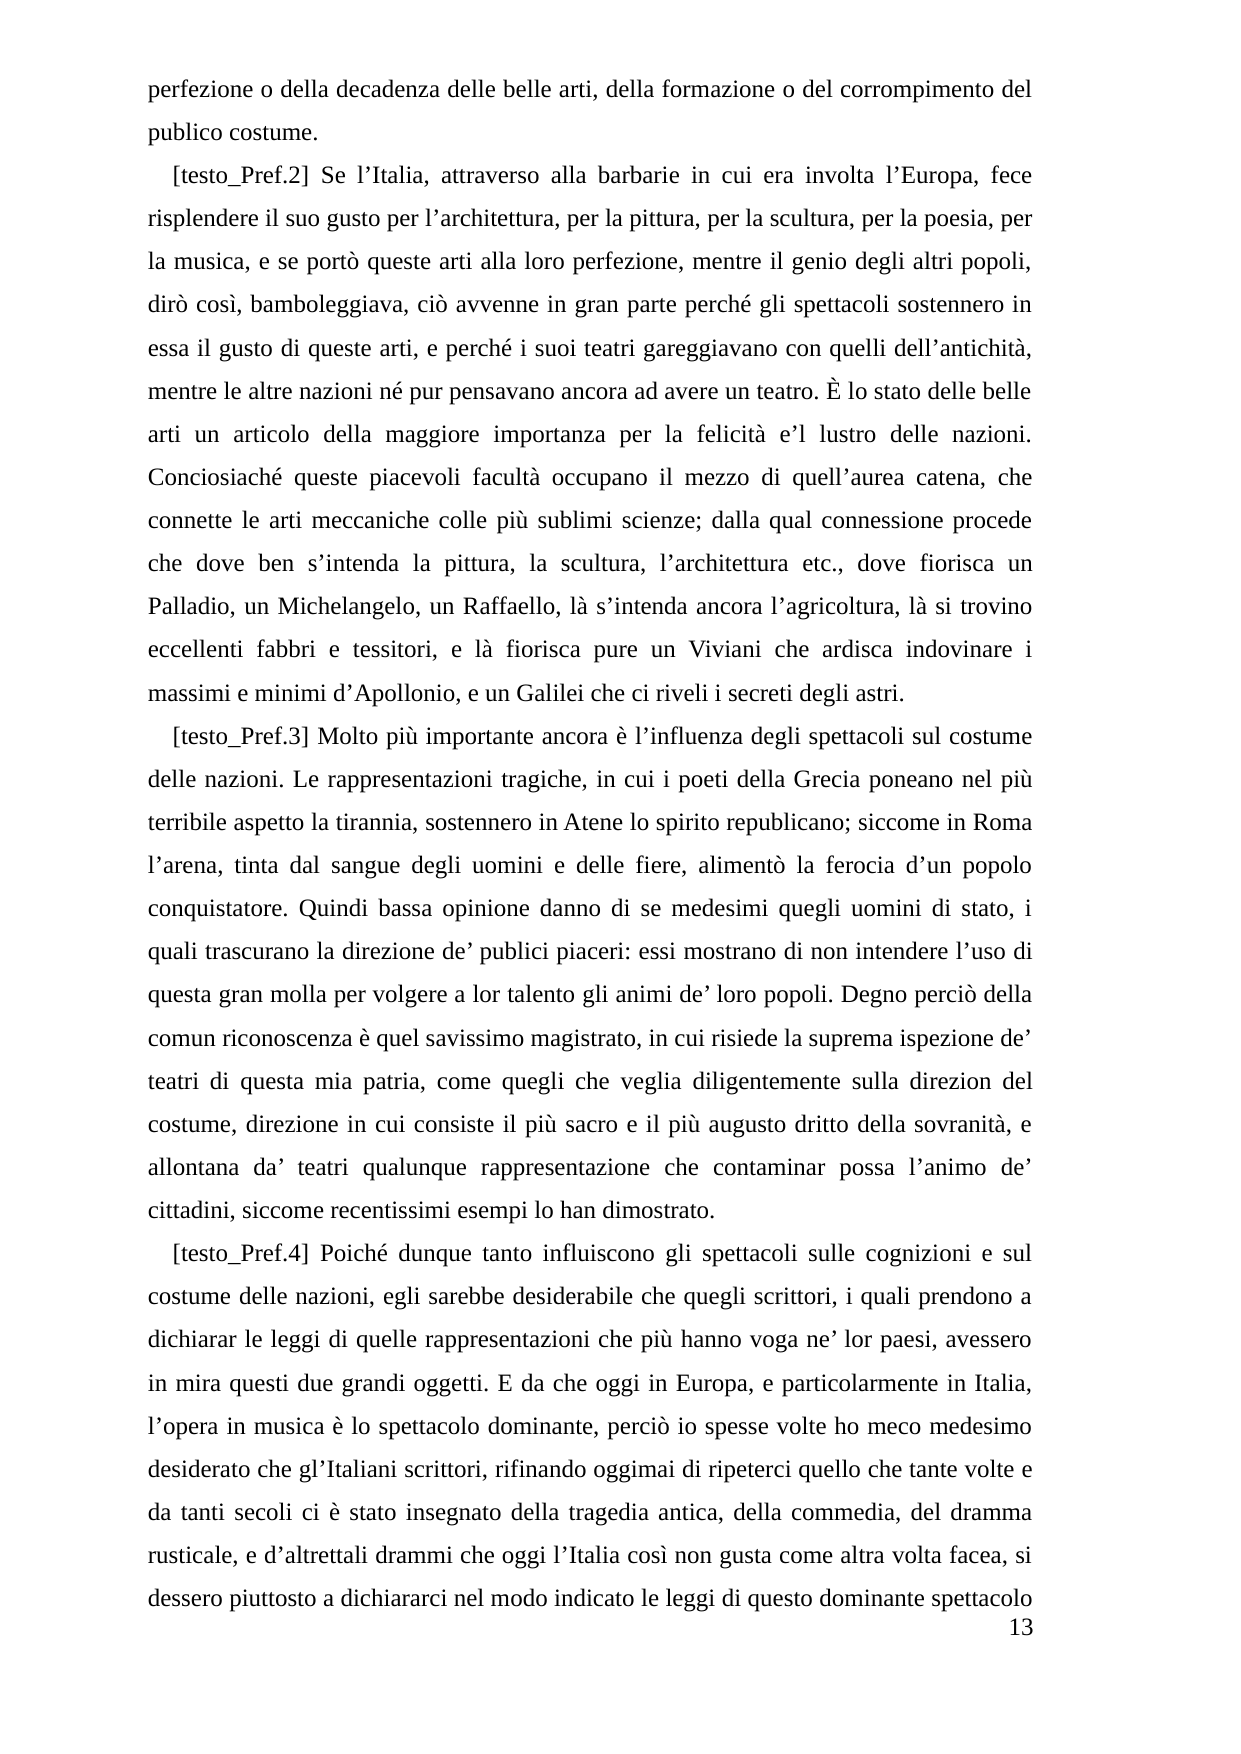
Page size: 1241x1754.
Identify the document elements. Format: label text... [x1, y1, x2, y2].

text perfezione o della decadenza delle belle arti, della formazione o del corrompimento del publico costume. [148, 74, 1033, 146]
text [testo_Pref.2] Se l’Italia, attraverso alla barbarie in cui era involta l’Europa, fece risplendere il suo gusto per l’architettura, per la pittura, per la scultura, per la poesia, per la musica, e se portò queste arti alla loro perfezione, mentre il genio degli altri popoli, dirò così, bamboleggiava, ciò avvenne in gran parte perché gli spettacoli sostennero in essa il gusto di queste arti, e perché i suoi teatri gareggiavano con quelli dell’antichità, mentre le altre nazioni né pur pensavano ancora ad avere un teatro. È lo stato delle belle arti un articolo della maggiore importanza per la felicità e’l lustro delle nazioni. Conciosiaché queste piacevoli facultà occupano il mezzo di quell’aurea catena, che connette le arti meccaniche colle più sublimi scienze; dalla qual connessione procede che dove ben s’intenda la pittura, la scultura, l’architettura etc., dove fiorisca un Palladio, un Michelangelo, un Raffaello, là s’intenda ancora l’agricoltura, là si trovino eccellenti fabbri e tessitori, e là fiorisca pure un Viviani che ardisca indovinare i massimi e minimi d’Apollonio, e un Galilei che ci riveli i secreti degli astri. [148, 160, 1033, 706]
text [testo_Pref.3] Molto più importante ancora è l’influenza degli spettacoli sul costume delle nazioni. Le rappresentazioni tragiche, in cui i poeti della Grecia poneano nel più terribile aspetto la tirannia, sostennero in Atene lo spirito republicano; siccome in Roma l’arena, tinta dal sangue degli uomini e delle fiere, alimentò la ferocia d’un popolo conquistatore. Quindi bassa opinione danno di se medesimi quegli uomini di stato, i quali trascurano la direzione de’ publici piaceri: essi mostrano di non intendere l’uso di questa gran molla per volgere a lor talento gli animi de’ loro popoli. Degno perciò della comun riconoscenza è quel savissimo magistrato, in cui risiede la suprema ispezione de’ teatri di questa mia patria, come quegli che veglia diligentemente sulla direzion del costume, direzione in cui consiste il più sacro e il più augusto dritto della sovranità, e allontana da’ teatri qualunque rappresentazione che contaminar possa l’animo de’ cittadini, siccome recentissimi esempi lo han dimostrato. [148, 721, 1033, 1224]
text [testo_Pref.4] Poiché dunque tanto influiscono gli spettacoli sulle cognizioni e sul costume delle nazioni, egli sarebbe desiderabile che quegli scrittori, i quali prendono a dichiarar le leggi di quelle rappresentazioni che più hanno voga ne’ lor paesi, avessero in mira questi due grandi oggetti. E da che oggi in Europa, e particolarmente in Italia, l’opera in musica è lo spettacolo dominante, perciò io spesse volte ho meco medesimo desiderato che gl’Italiani scrittori, rifinando oggimai di ripeterci quello che tante volte e da tanti secoli ci è stato insegnato della tragedia antica, della commedia, del dramma rusticale, e d’altrettali drammi che oggi l’Italia così non gusta come altra volta facea, si dessero piuttosto a dichiararci nel modo indicato le leggi di questo dominante spettacolo [148, 1238, 1033, 1612]
